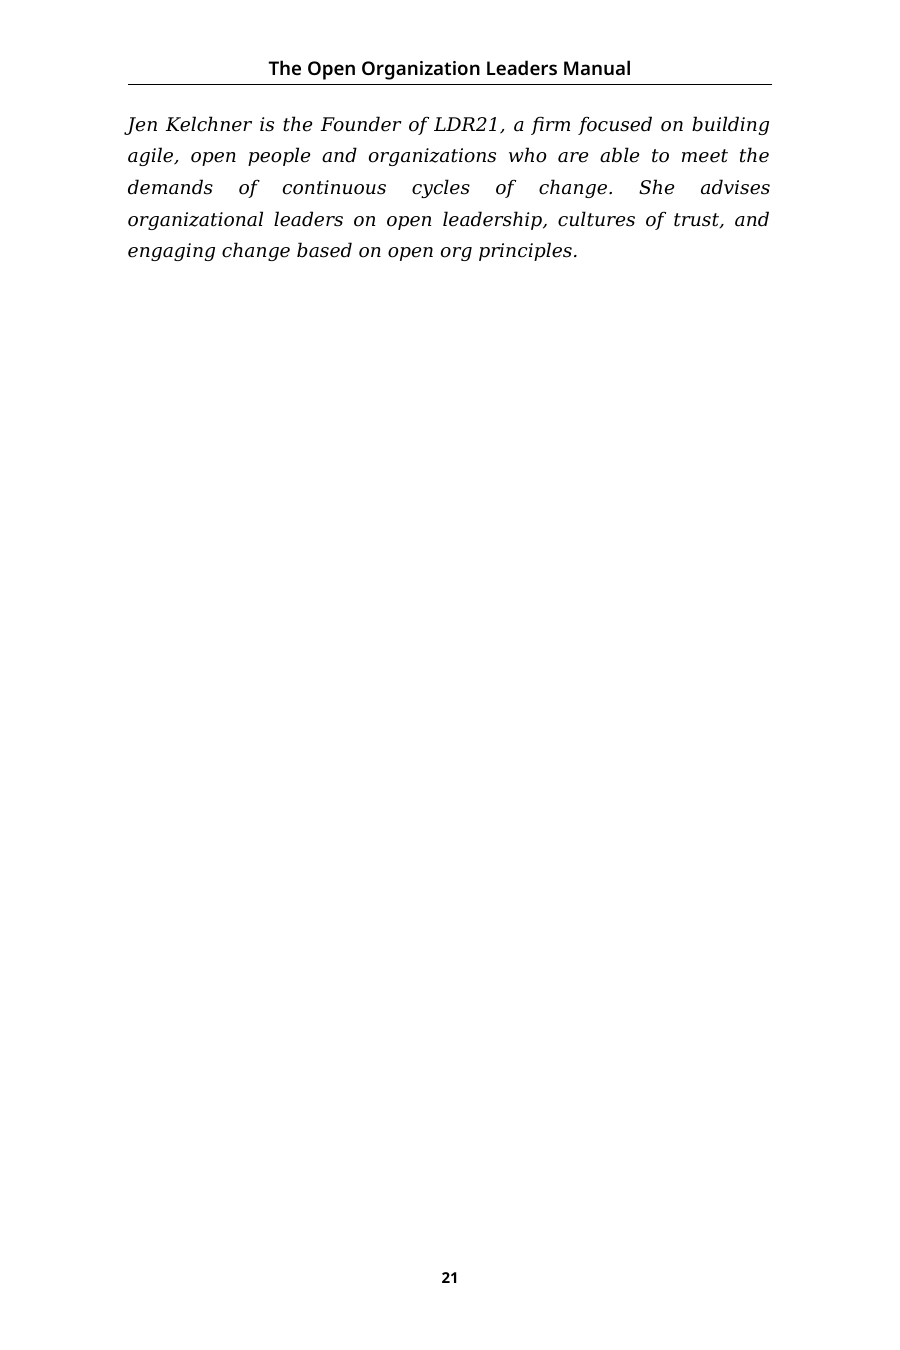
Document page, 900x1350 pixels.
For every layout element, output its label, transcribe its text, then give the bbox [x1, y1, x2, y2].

text Jen Kelchner is the Founder of LDR21, a firm focused on building agile, open people and organizations who are able to meet the demands of continuous cycles of change. She advises organizational leaders on open leadership, cultures of trust, and engaging change based on open org principles. [127, 114, 772, 262]
